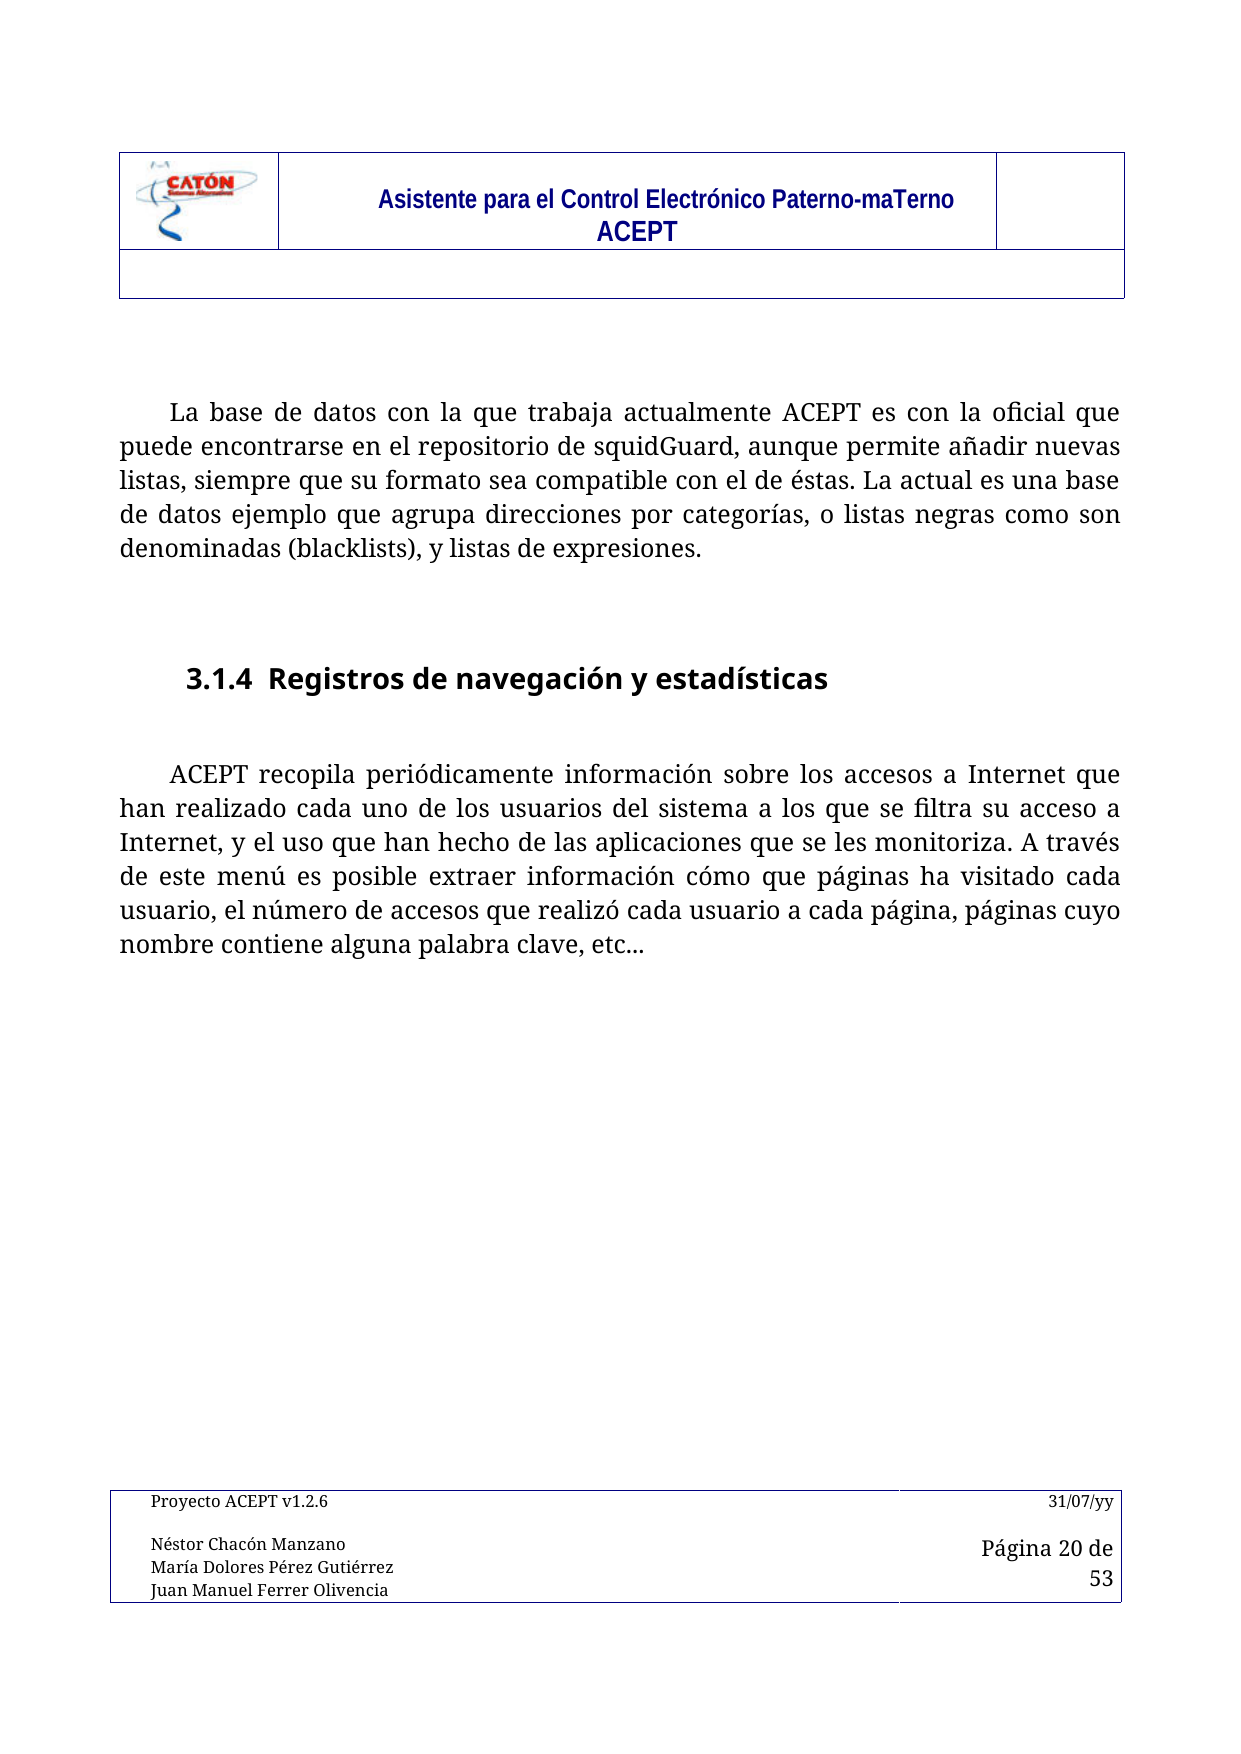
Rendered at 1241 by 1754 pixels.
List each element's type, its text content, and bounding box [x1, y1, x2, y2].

text ACEPT recopila periódicamente información sobre los accesos a Internet que han realizado cada uno de los usuarios del sistema a los que se filtra su acceso a Internet, y el uso que han hecho de las aplicaciones que se les monitoriza. A través de este menú es posible extraer información cómo que páginas ha visitado cada usuario, el número de accesos que realizó cada usuario a cada página, páginas cuyo nombre contiene alguna palabra clave, etc... [119, 757, 1122, 960]
subtitle Registros de navegación y estadísticas [178, 658, 1122, 698]
picture [136, 161, 258, 241]
text La base de datos con la que trabaja actualmente ACEPT es con la oficial que puede encontrarse en el repositorio de squidGuard, aunque permite añadir nuevas listas, siempre que su formato sea compatible con el de éstas. La actual es una base de datos ejemplo que agrupa direcciones por categorías, o listas negras como son denominadas (blacklists), y listas de expresiones. [119, 395, 1122, 565]
